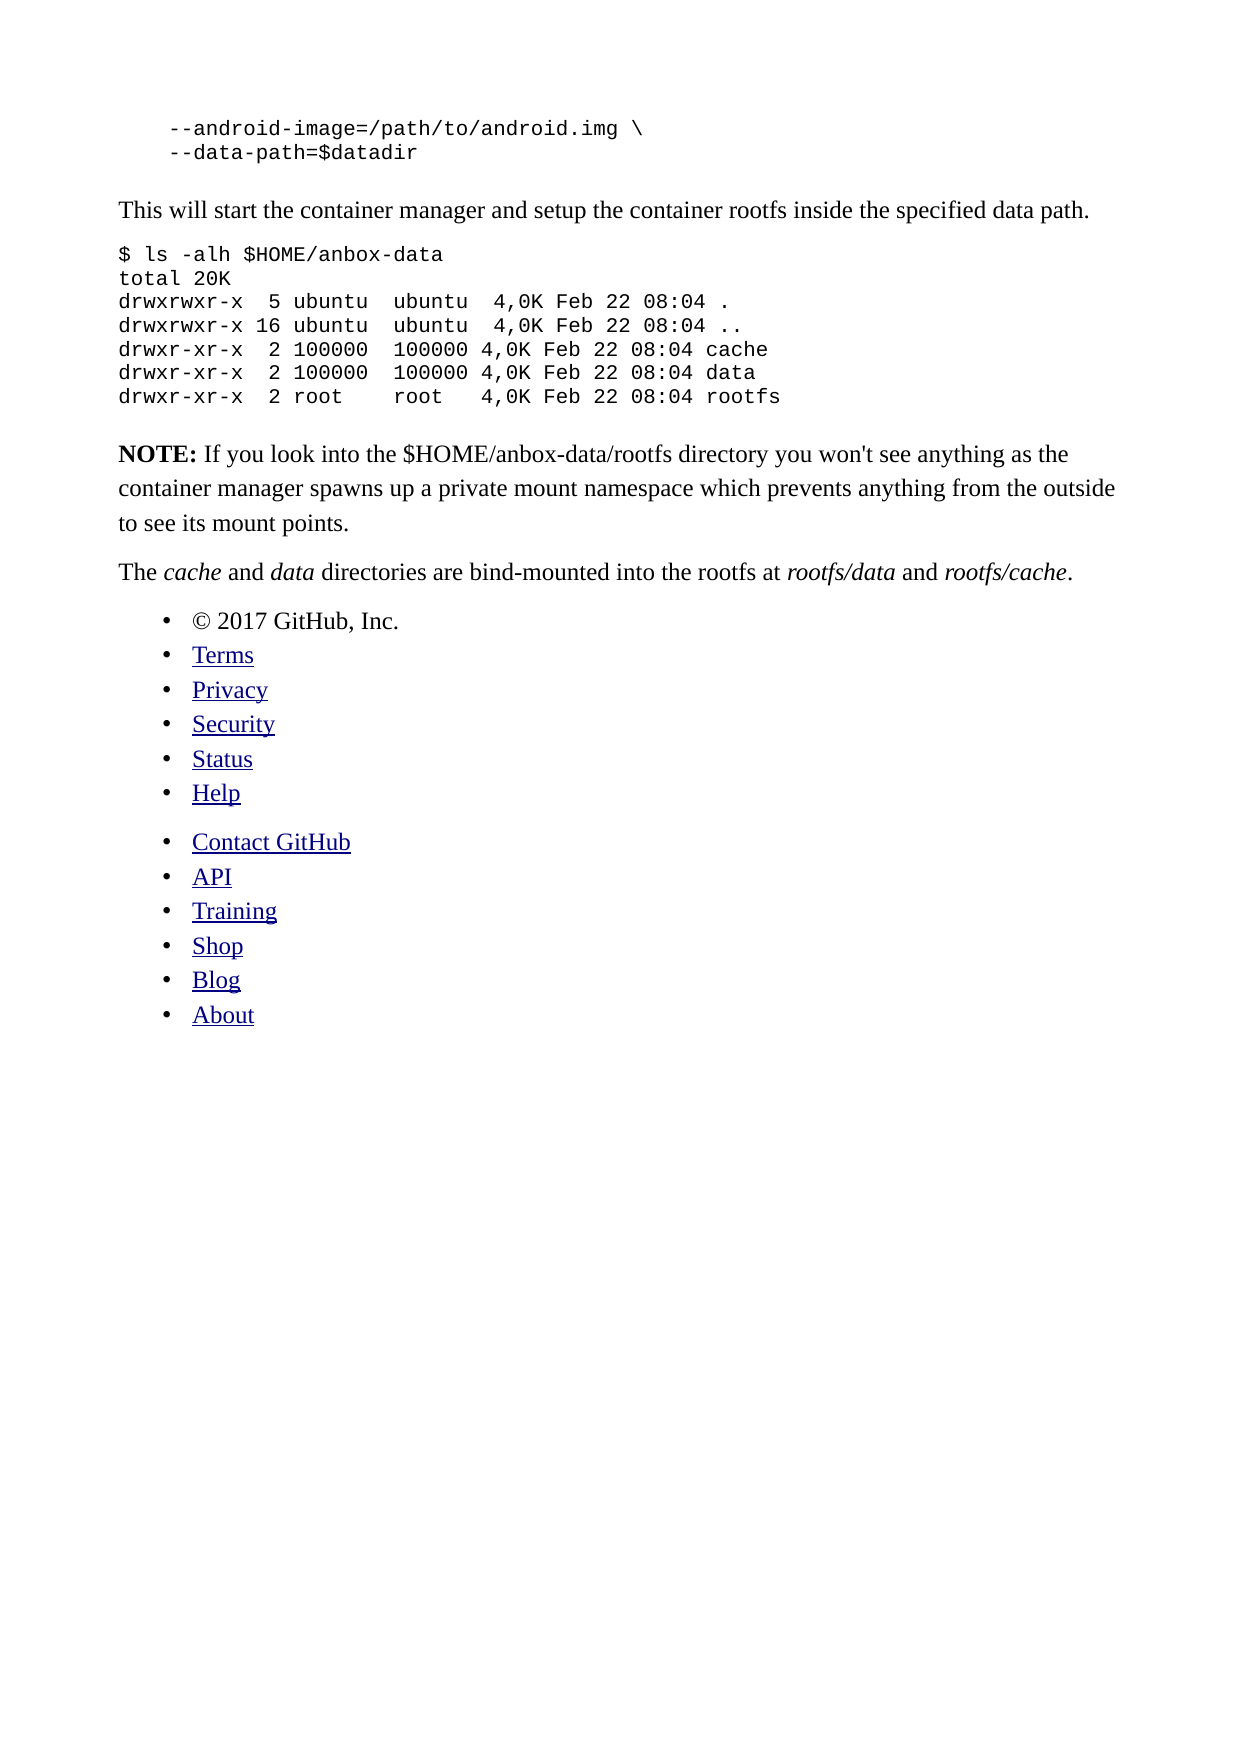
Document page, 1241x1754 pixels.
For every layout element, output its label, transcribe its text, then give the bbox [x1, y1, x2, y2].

text drwxr-xr-x 2 root root 4,0K Feb 22 08:04 rootfs [118, 386, 1122, 409]
list Privacy [162, 675, 1122, 704]
text This will start the container manager and setup the container rootfs inside the specified data path. [118, 195, 1122, 224]
list Status [162, 744, 1122, 773]
text NOTE: If you look into the $HOME/anbox-data/rootfs directory you won't see anything as the container manager spawns up a private mount namespace which prevents anything from the outside to see its mount points. [118, 439, 1122, 537]
text The cache and data directories are bind-mounted into the rootfs at rootfs/data and rootfs/cache. [118, 557, 1122, 586]
list Shop [162, 931, 1122, 960]
text total 20K [118, 268, 1122, 291]
list API [162, 862, 1122, 891]
list Security [162, 709, 1122, 738]
text --data-path=$datadir [118, 142, 1122, 165]
text drwxrwxr-x 16 ubuntu ubuntu 4,0K Feb 22 08:04 .. [118, 315, 1122, 338]
list Blog [162, 965, 1122, 994]
list Training [162, 896, 1122, 925]
text drwxrwxr-x 5 ubuntu ubuntu 4,0K Feb 22 08:04 . [118, 291, 1122, 315]
text $ ls -alh $HOME/anbox-data [118, 244, 1122, 268]
text drwxr-xr-x 2 100000 100000 4,0K Feb 22 08:04 cache [118, 338, 1122, 362]
list Contact GitHub [162, 827, 1122, 856]
list About [162, 1000, 1122, 1029]
list Help [162, 778, 1122, 807]
text drwxr-xr-x 2 100000 100000 4,0K Feb 22 08:04 data [118, 362, 1122, 386]
list Terms [162, 641, 1122, 669]
text --android-image=/path/to/android.img \ [118, 118, 1122, 142]
list © 2017 GitHub, Inc. [162, 606, 1122, 635]
